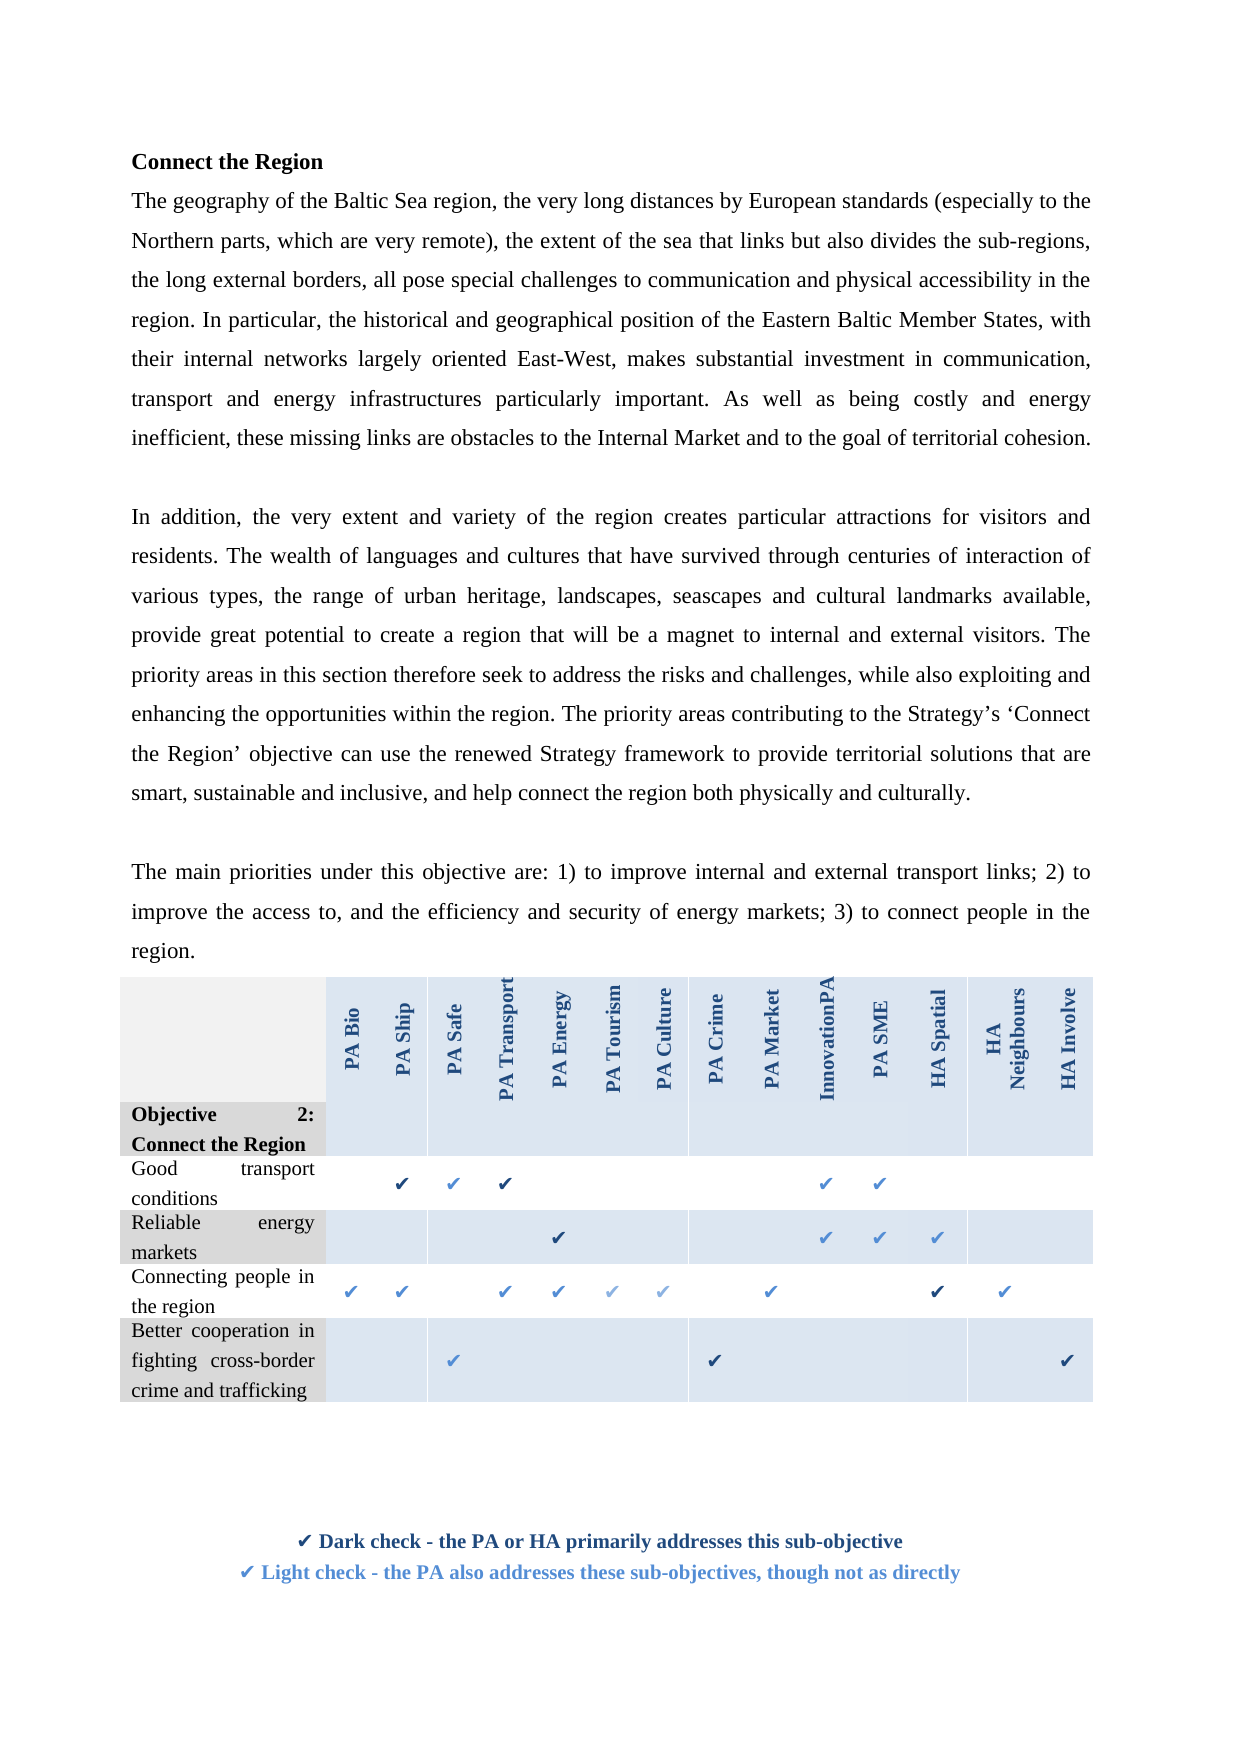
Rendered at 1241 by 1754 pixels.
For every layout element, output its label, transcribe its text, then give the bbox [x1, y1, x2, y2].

table_cell Reliable energy markets [120, 1210, 326, 1264]
table_cell ✔ Light check - the PA also addresses these sub-objectives, though not as directly [120, 1556, 1079, 1587]
table_cell [801, 1102, 852, 1156]
table_cell [638, 1102, 688, 1156]
table_header PA SME [852, 977, 908, 1102]
table_cell [531, 1156, 587, 1210]
table_cell ✔ [908, 1264, 967, 1318]
text In addition, the very extent and variety of the region creates particular attractions for visitors and residents. The wealth of languages and cultures that have survived through centuries of interaction of various types, the range of urban heritage, landscapes, seascapes and cultural landmarks available, provide great potential to create a region that will be a magnet to internal and external visitors. The priority areas in this section therefore seek to address the risks and challenges, while also exploiting and enhancing the opportunities within the region. The priority areas contributing to the Strategy’s ‘Connect the Region’ objective can use the renewed Strategy framework to provide territorial solutions that are smart, sustainable and inclusive, and help connect the region both physically and culturally. [131, 503, 1092, 806]
table_cell [326, 1318, 377, 1402]
table_cell [428, 1264, 480, 1318]
table_cell ✔ [377, 1264, 427, 1318]
table_cell [968, 1210, 1042, 1264]
table_cell [638, 1210, 688, 1264]
table_cell Objective 2: Connect the Region [120, 1102, 326, 1156]
table_cell [741, 1156, 801, 1210]
subtitle Connect the Region [131, 148, 1092, 174]
table_cell ✔ [1042, 1318, 1093, 1402]
table_cell ✔ [908, 1210, 967, 1264]
table_cell ✔ [852, 1210, 908, 1264]
table_cell Good transport conditions [120, 1156, 326, 1210]
table_header PA Energy [531, 977, 587, 1102]
table_cell ✔ [428, 1156, 480, 1210]
table_cell [326, 1210, 377, 1264]
table_cell [852, 1102, 908, 1156]
table_cell ✔ [531, 1210, 587, 1264]
table_cell [428, 1102, 480, 1156]
table_cell ✔ [587, 1264, 638, 1318]
table_cell ✔ [480, 1156, 531, 1210]
table_cell [741, 1102, 801, 1156]
table_cell ✔ [968, 1264, 1042, 1318]
table_cell [326, 1102, 377, 1156]
table_cell ✔ [741, 1264, 801, 1318]
table_header HA Involve [1042, 977, 1093, 1102]
table_cell [377, 1102, 427, 1156]
table_cell [689, 1264, 741, 1318]
table_cell [377, 1210, 427, 1264]
table_cell [638, 1156, 688, 1210]
table_header PA Transport [480, 977, 531, 1102]
table_cell [801, 1264, 852, 1318]
table_cell Better cooperation in fighting cross-border crime and trafficking [120, 1318, 326, 1402]
table_cell [428, 1210, 480, 1264]
table_header [120, 977, 326, 1102]
table_cell Connecting people in the region [120, 1264, 326, 1318]
table_cell [587, 1318, 638, 1402]
text The main priorities under this objective are: 1) to improve internal and external transport links; 2) to improve the access to, and the efficiency and security of energy markets; 3) to connect people in the region. [131, 858, 1092, 964]
table_cell [968, 1318, 1042, 1402]
table_cell ✔ [428, 1318, 480, 1402]
table_header PA Innovation [801, 977, 852, 1102]
table_cell [531, 1318, 587, 1402]
table_cell [1042, 1264, 1093, 1318]
table_cell [1042, 1102, 1093, 1156]
table_cell [852, 1318, 908, 1402]
table_header PA Safe [428, 977, 480, 1102]
table_cell ✔ [377, 1156, 427, 1210]
table_cell [968, 1102, 1042, 1156]
text The geography of the Baltic Sea region, the very long distances by European standards (especially to the Northern parts, which are very remote), the extent of the sea that links but also divides the sub-regions, the long external borders, all pose special challenges to communication and physical accessibility in the region. In particular, the historical and geographical position of the Eastern Baltic Member States, with their internal networks largely oriented East-West, makes substantial investment in communication, transport and energy infrastructures particularly important. As well as being costly and energy inefficient, these missing links are obstacles to the Internal Market and to the goal of territorial cohesion. [131, 187, 1092, 450]
table_header HA Spatial [908, 977, 967, 1102]
table_cell [480, 1318, 531, 1402]
table_cell [638, 1318, 688, 1402]
table_cell [908, 1102, 967, 1156]
table_cell [908, 1156, 967, 1210]
table_cell [852, 1264, 908, 1318]
table_header PA Crime [689, 977, 741, 1102]
table_cell [689, 1156, 741, 1210]
table_header PA Tourism [587, 977, 638, 1102]
table_cell [908, 1318, 967, 1402]
table_header ✔ Dark check - the PA or HA primarily addresses this sub-objective [120, 1525, 1079, 1556]
table_cell [480, 1102, 531, 1156]
table_cell ✔ [480, 1264, 531, 1318]
table_cell [741, 1210, 801, 1264]
table_cell [480, 1210, 531, 1264]
table_cell [801, 1318, 852, 1402]
table_header HA Neighbours [968, 977, 1042, 1102]
table_cell [587, 1156, 638, 1210]
table_cell [968, 1156, 1042, 1210]
table_cell ✔ [801, 1210, 852, 1264]
table_cell [587, 1210, 638, 1264]
table_cell [1042, 1156, 1093, 1210]
table_cell [741, 1318, 801, 1402]
table_header PA Bio [326, 977, 377, 1102]
table_cell [689, 1102, 741, 1156]
table_header PA Ship [377, 977, 427, 1102]
table_cell ✔ [531, 1264, 587, 1318]
table_cell [377, 1318, 427, 1402]
table_header PA Culture [638, 977, 688, 1102]
table_cell [1042, 1210, 1093, 1264]
table_cell ✔ [689, 1318, 741, 1402]
table_cell ✔ [326, 1264, 377, 1318]
table_cell [689, 1210, 741, 1264]
table_cell [587, 1102, 638, 1156]
table_cell ✔ [801, 1156, 852, 1210]
table_cell [326, 1156, 377, 1210]
table_cell ✔ [852, 1156, 908, 1210]
table_cell [531, 1102, 587, 1156]
table_header PA Market [741, 977, 801, 1102]
table_cell ✔ [638, 1264, 688, 1318]
